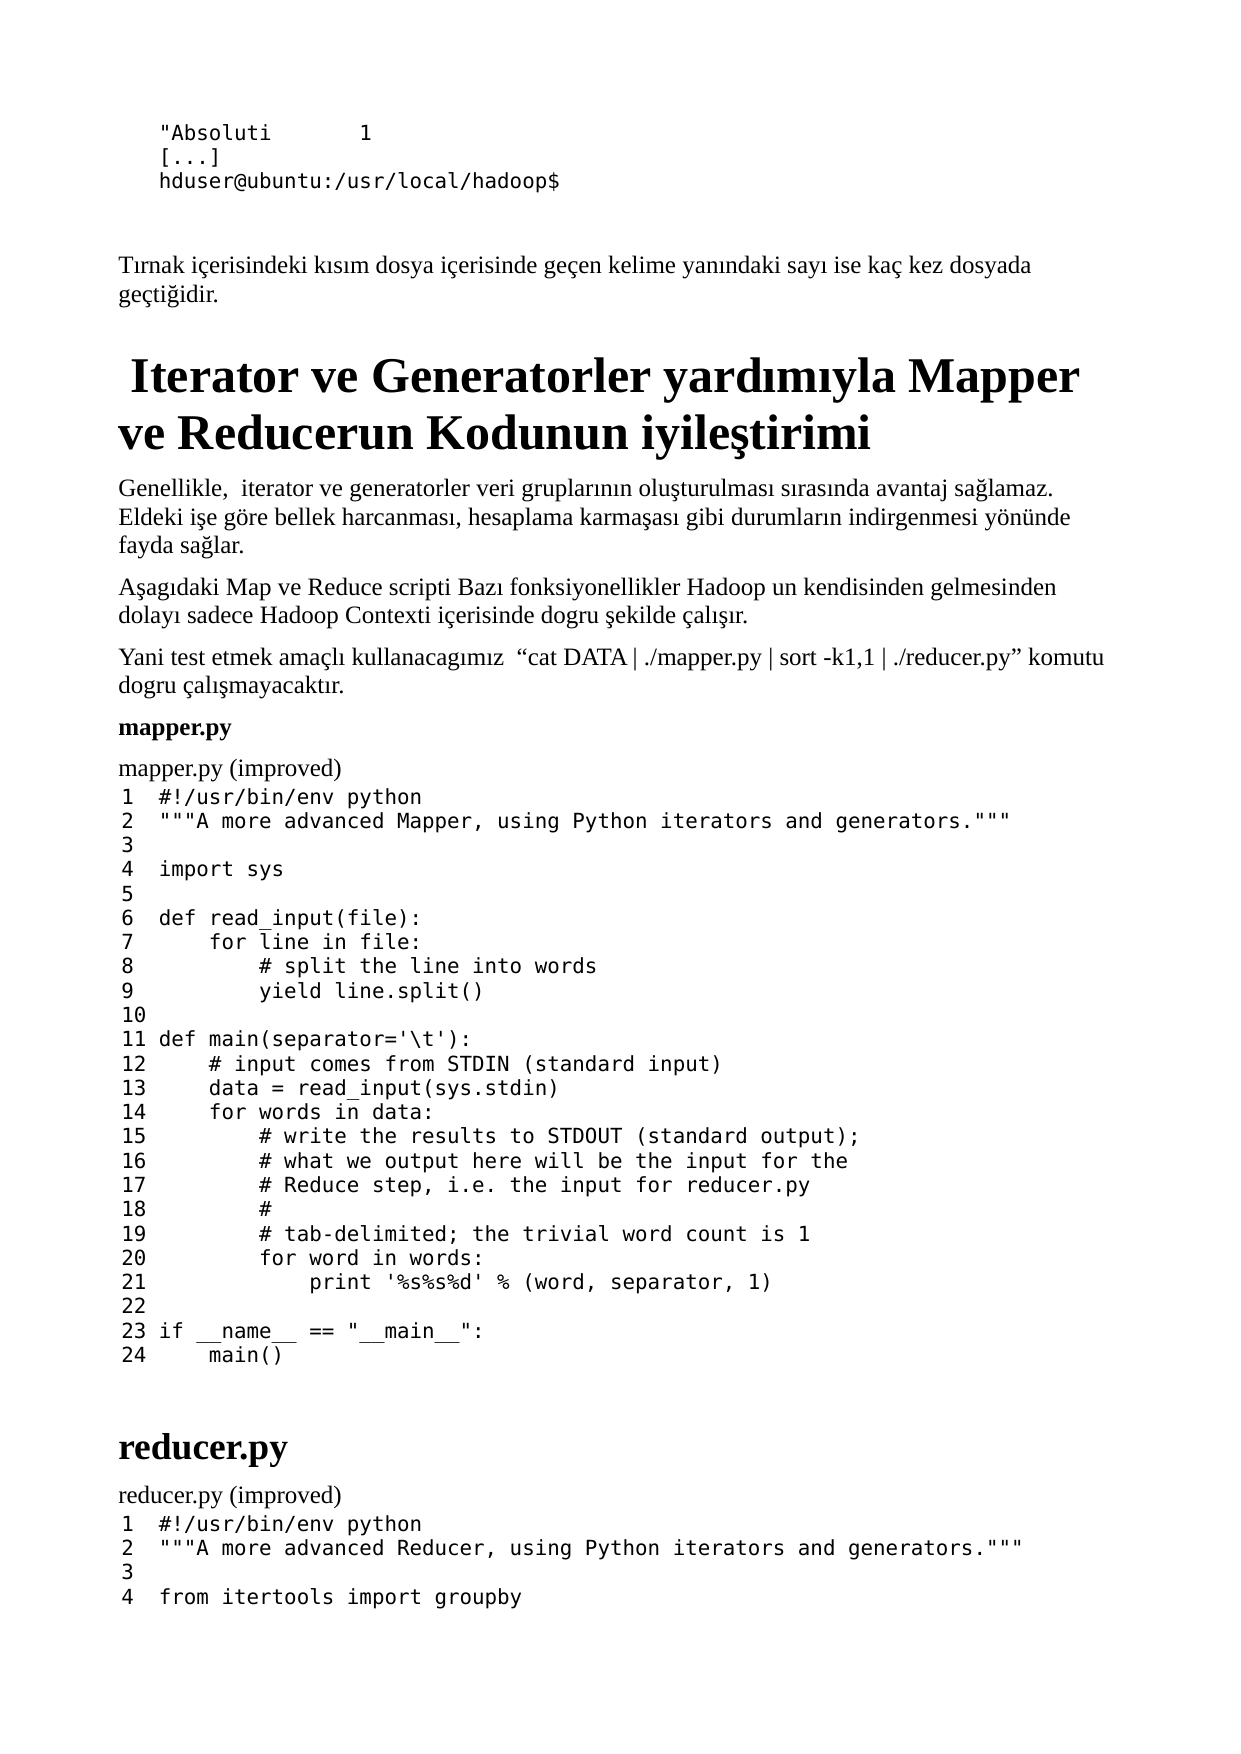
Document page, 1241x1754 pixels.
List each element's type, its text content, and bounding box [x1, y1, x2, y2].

text Genellikle, iterator ve generatorler veri gruplarının oluşturulması sırasında avantaj sağlamaz. Eldeki işe göre bellek harcanması, hesaplama karmaşası gibi durumların indirgenmesi yönünde fayda sağlar. [118, 473, 1122, 559]
table_header hduser@ubuntu:/usr/local/hadoop$ bin/hadoop dfs -cat /user/hduser/gutenberg-output/part-00000 "(Lo)cra" 1 "1490 1 "1498," 1 "35" 1 "40," 1 "A 2 "AS-IS". 2 "A_ 1 "Absoluti 1 [...] hduser@ubuntu:/usr/local/hadoop$ [156, 118, 1240, 251]
table_header #!/usr/bin/env python """A more advanced Reducer, using Python iterators and generators.""" from itertools import groupby [156, 1509, 1235, 1612]
text reducer.py (improved) [118, 1480, 1122, 1509]
table_header [118, 118, 156, 251]
subtitle Iterator ve Generatorler yardımıyla Mapper ve Reducerun Kodunun iyileştirimi [118, 346, 1122, 461]
text Tırnak içerisindeki kısım dosya içerisinde geçen kelime yanındaki sayı ise kaç kez dosyada geçtiğidir. [118, 251, 1122, 308]
text mapper.py [118, 712, 1122, 741]
text mapper.py (improved) [118, 753, 1122, 782]
table_header 1 2 3 4 [118, 1509, 156, 1612]
table_header 1 2 3 4 5 6 7 8 9 10 11 12 13 14 15 16 17 18 19 20 21 22 23 24 [118, 782, 156, 1399]
table_header #!/usr/bin/env python """A more advanced Mapper, using Python iterators and generators.""" import sys def read_input(file): for line in file: # split the line into words yield line.split() def main(separator='\t'): # input comes from STDIN (standard input) data = read_input(sys.stdin) for words in data: # write the results to STDOUT (standard output); # what we output here will be the input for the # Reduce step, i.e. the input for reducer.py # # tab-delimited; the trivial word count is 1 for word in words: print '%s%s%d' % (word, separator, 1) if __name__ == "__main__": main() [156, 782, 1022, 1399]
subtitle reducer.py [118, 1424, 1122, 1468]
text Yani test etmek amaçlı kullanacagımız “cat DATA | ./mapper.py | sort -k1,1 | ./reducer.py” komutu dogru çalışmayacaktır. [118, 642, 1122, 699]
text Aşagıdaki Map ve Reduce scripti Bazı fonksiyonellikler Hadoop un kendisinden gelmesinden dolayı sadece Hadoop Contexti içerisinde dogru şekilde çalışır. [118, 572, 1122, 629]
